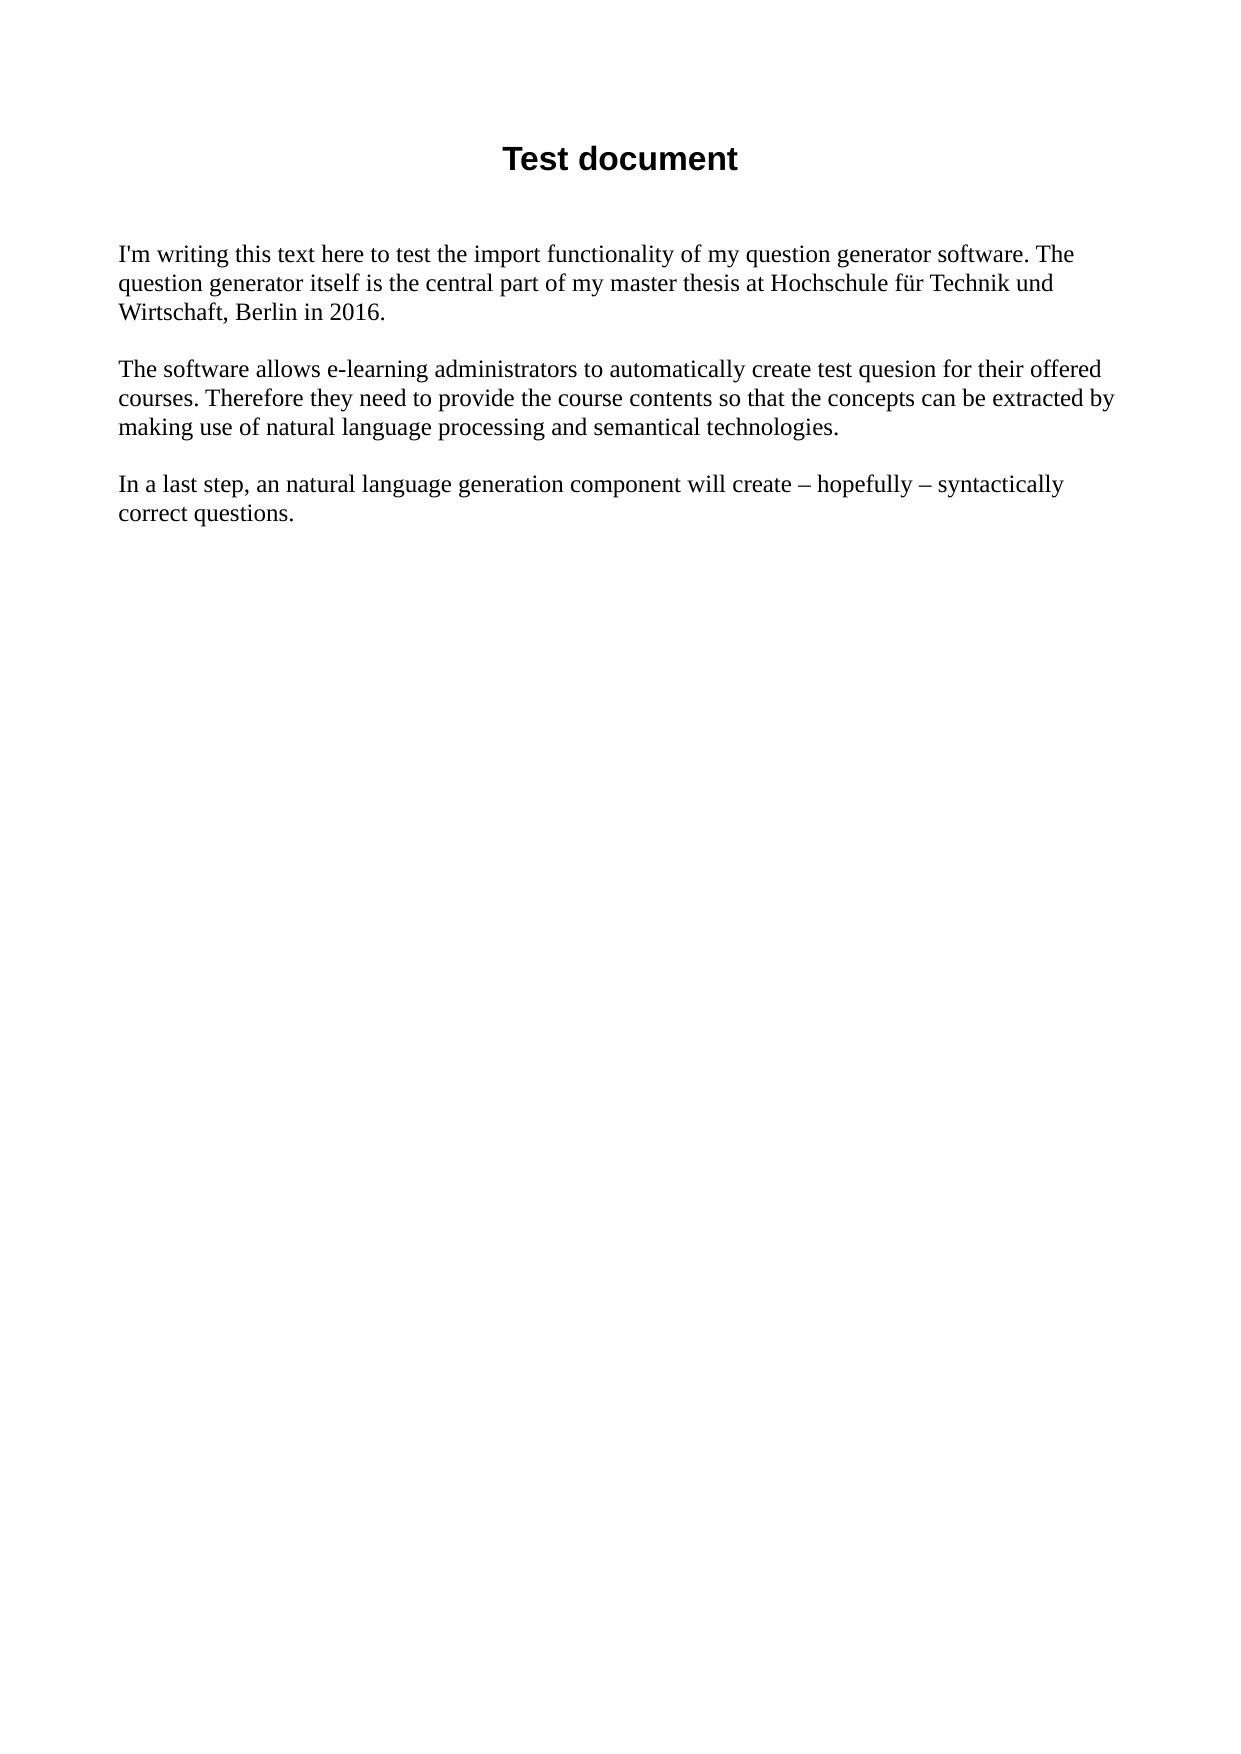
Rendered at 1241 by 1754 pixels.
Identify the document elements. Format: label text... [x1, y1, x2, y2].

text In a last step, an natural language generation component will create – hopefully – syntactically correct questions. [118, 469, 1122, 527]
text The software allows e-learning administrators to automatically create test quesion for their offered courses. Therefore they need to provide the course contents so that the concepts can be extracted by making use of natural language processing and semantical technologies. [118, 354, 1122, 440]
text I'm writing this text here to test the import functionality of my question generator software. The question generator itself is the central part of my master thesis at Hochschule für Technik und Wirtschaft, Berlin in 2016. [118, 239, 1122, 325]
subtitle Test document [118, 139, 1122, 178]
